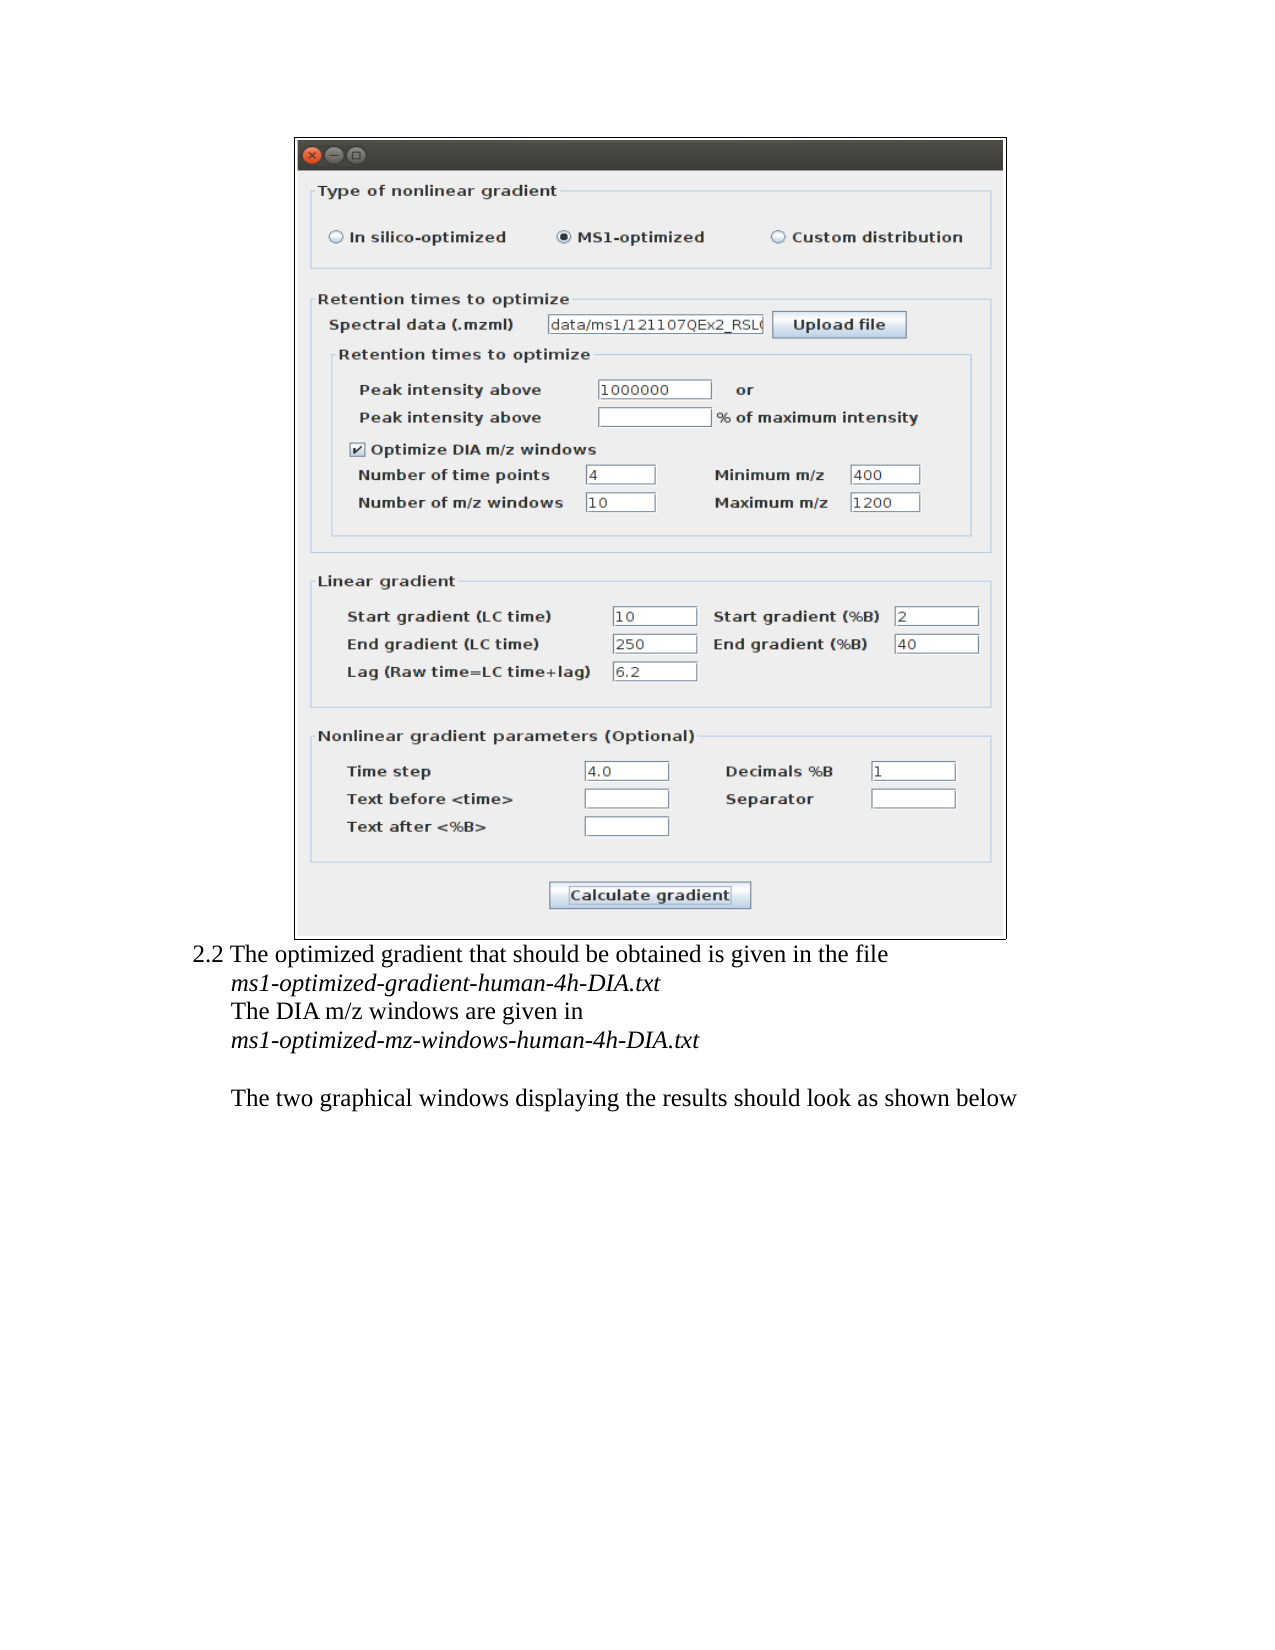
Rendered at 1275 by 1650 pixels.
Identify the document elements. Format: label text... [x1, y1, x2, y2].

list The two graphical windows displaying the results should look as shown below [193, 1083, 1157, 1111]
picture [425, 140, 860, 936]
list The DIA m/z windows are given in [193, 996, 1157, 1025]
list ms1-optimized-mz-windows-human-4h-DIA.txt [193, 1025, 1157, 1054]
list ms1-optimized-gradient-human-4h-DIA.txt [193, 968, 1157, 996]
list 2.2 The optimized gradient that should be obtained is given in the file [156, 545, 1157, 968]
